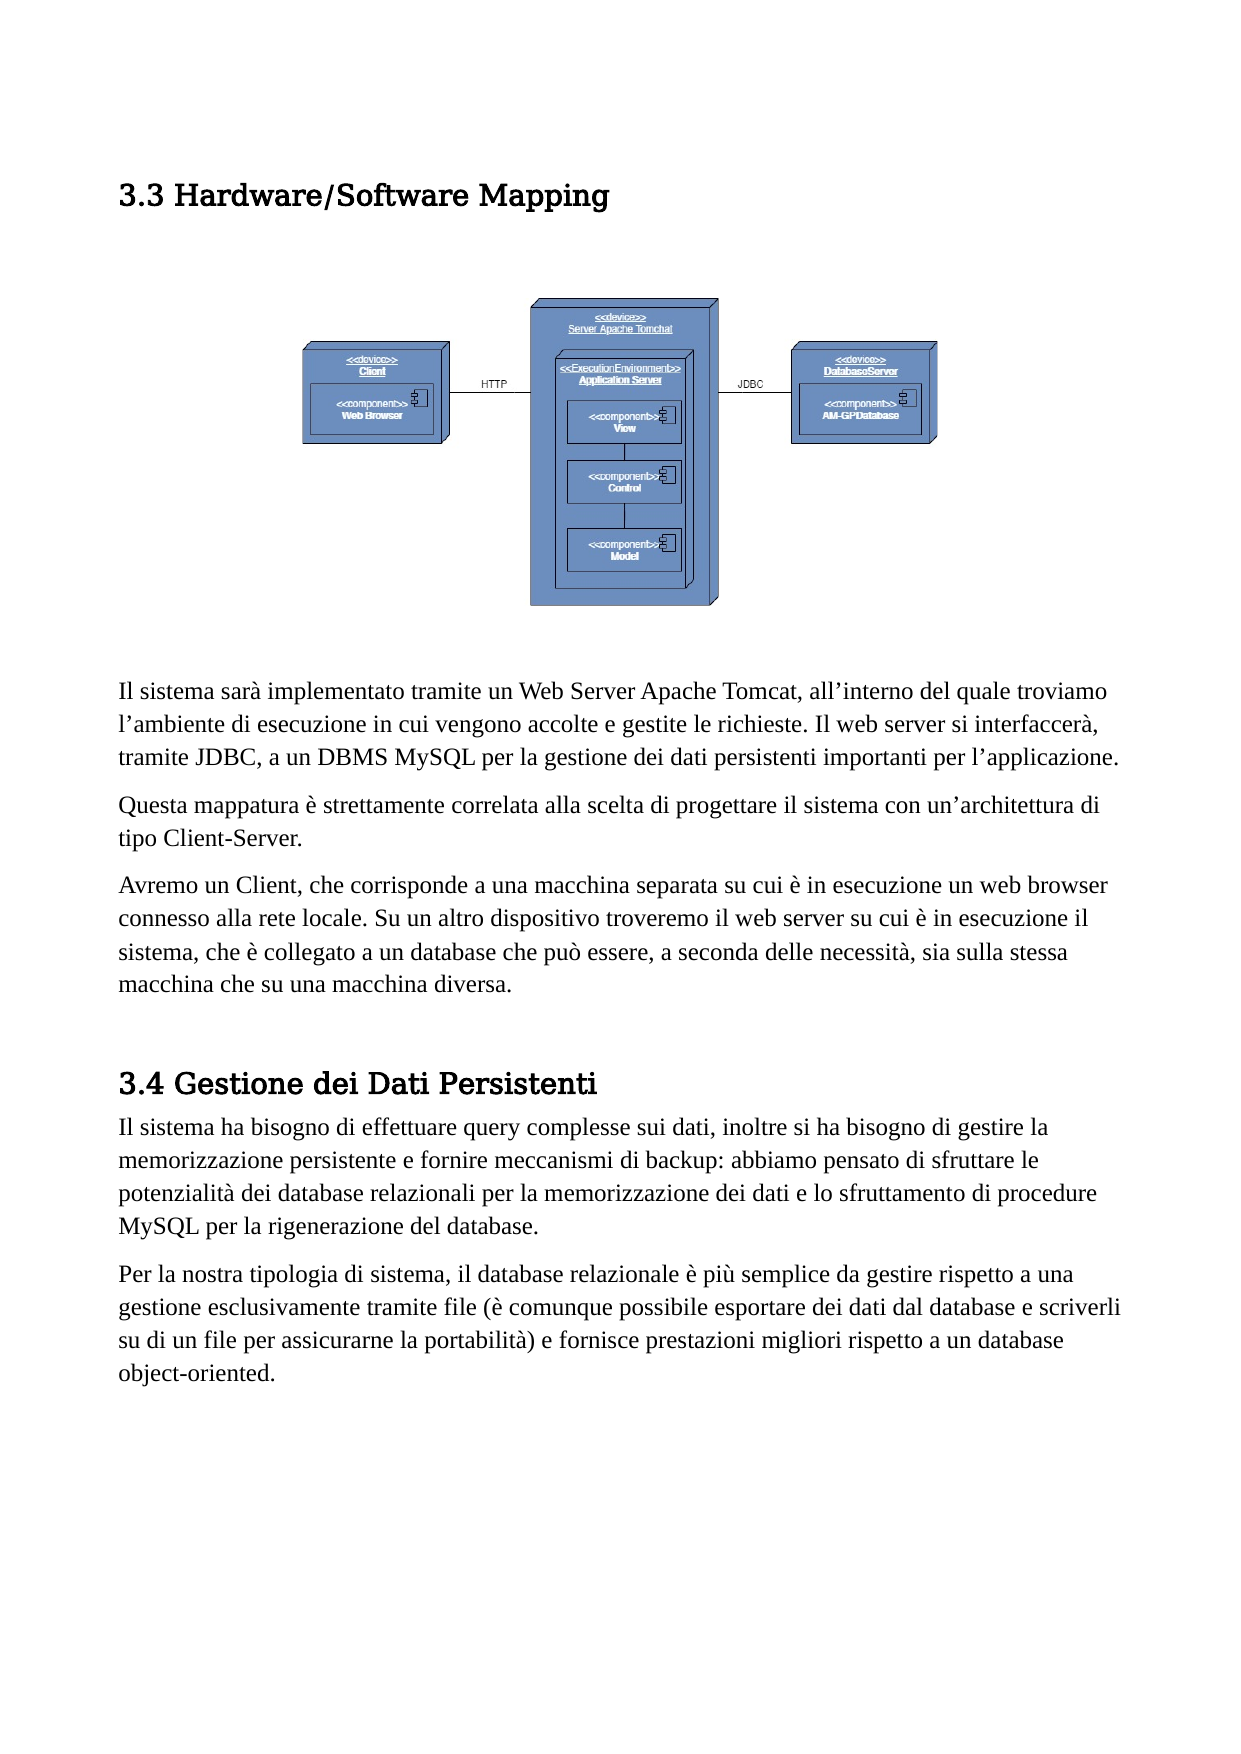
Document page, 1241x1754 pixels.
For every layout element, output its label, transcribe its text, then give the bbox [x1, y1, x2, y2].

subtitle 3.3 Hardware/Software Mapping [118, 176, 1122, 211]
subtitle 3.4 Gestione dei Dati Persistenti [118, 1065, 1122, 1100]
text Questa mappatura è strettamente correlata alla scelta di progettare il sistema con un’architettura di tipo Client-Server. [118, 790, 1122, 852]
picture [302, 298, 938, 606]
text Avremo un Client, che corrisponde a una macchina separata su cui è in esecuzione un web browser connesso alla rete locale. Su un altro dispositivo troveremo il web server su cui è in esecuzione il sistema, che è collegato a un database che può essere, a seconda delle necessità, sia sulla stessa macchina che su una macchina diversa. [118, 871, 1122, 998]
text Il sistema sarà implementato tramite un Web Server Apache Tomcat, all’interno del quale troviamo l’ambiente di esecuzione in cui vengono accolte e gestite le richieste. Il web server si interfaccerà, tramite JDBC, a un DBMS MySQL per la gestione dei dati persistenti importanti per l’applicazione. [118, 676, 1122, 771]
text Per la nostra tipologia di sistema, il database relazionale è più semplice da gestire rispetto a una gestione esclusivamente tramite file (è comunque possibile esportare dei dati dal database e scriverli su di un file per assicurarne la portabilità) e fornisce prestazioni migliori rispetto a un database object-oriented. [118, 1259, 1122, 1387]
text Il sistema ha bisogno di effettuare query complesse sui dati, inoltre si ha bisogno di gestire la memorizzazione persistente e fornire meccanismi di backup: abbiamo pensato di sfruttare le potenzialità dei database relazionali per la memorizzazione dei dati e lo sfruttamento di procedure MySQL per la rigenerazione del database. [118, 1112, 1122, 1240]
